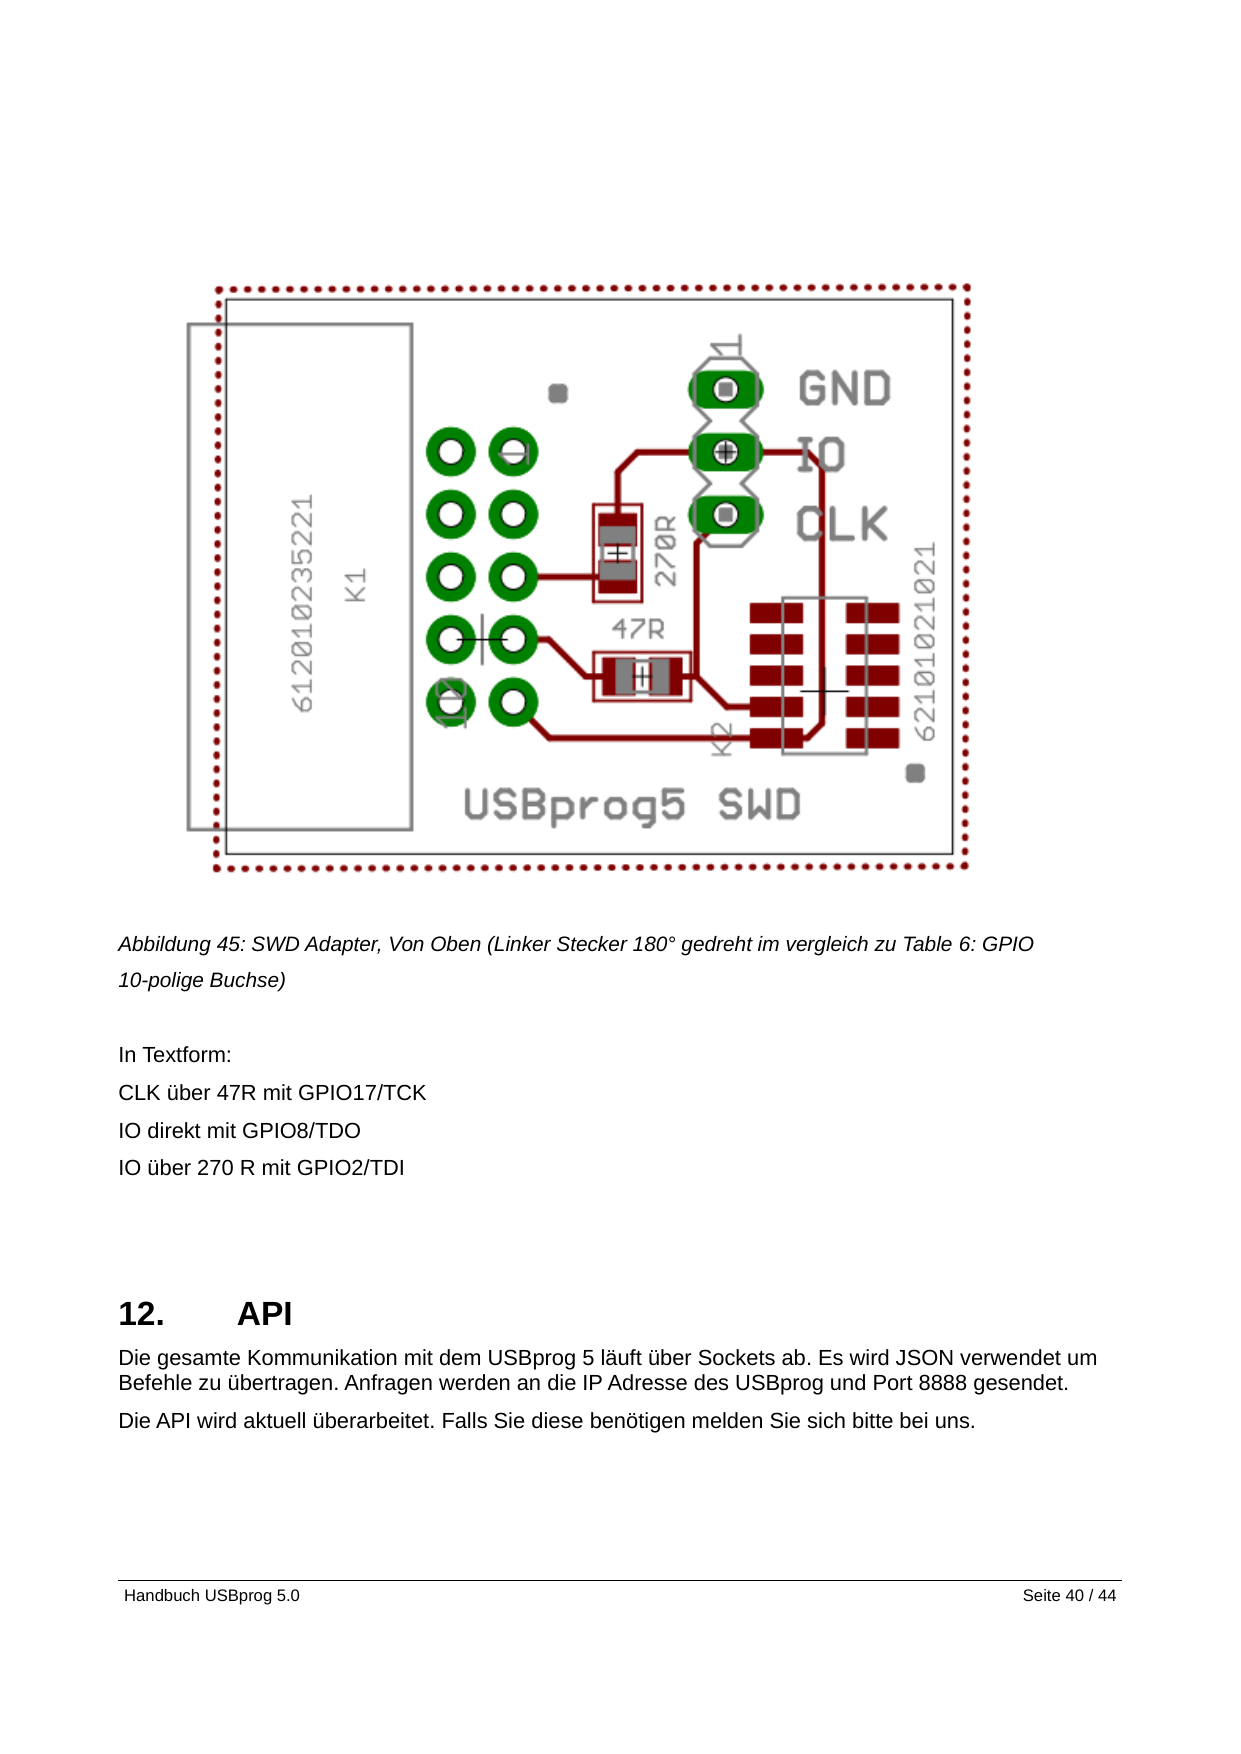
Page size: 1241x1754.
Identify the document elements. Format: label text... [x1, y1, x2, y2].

text Die gesamte Kommunikation mit dem USBprog 5 läuft über Sockets ab. Es wird JSON verwendet um Befehle zu übertragen. Anfragen werden an die IP Adresse des USBprog und Port 8888 gesendet. [118, 1344, 1122, 1395]
text CLK über 47R mit GPIO17/TCK [118, 1080, 1122, 1105]
text IO über 270 R mit GPIO2/TDI [118, 1155, 1122, 1181]
subtitle API [118, 1293, 1122, 1332]
text IO direkt mit GPIO8/TDO [118, 1118, 1122, 1143]
picture [118, 232, 1048, 921]
text Abbildung 45: SWD Adapter, Von Oben (Linker Stecker 180° gedreht im vergleich zu Table 6: GPIO 10-polige Buchse) [118, 921, 1048, 992]
text In Textform: [118, 1042, 1122, 1067]
text Die API wird aktuell überarbeitet. Falls Sie diese benötigen melden Sie sich bitte bei uns. [118, 1407, 1122, 1433]
